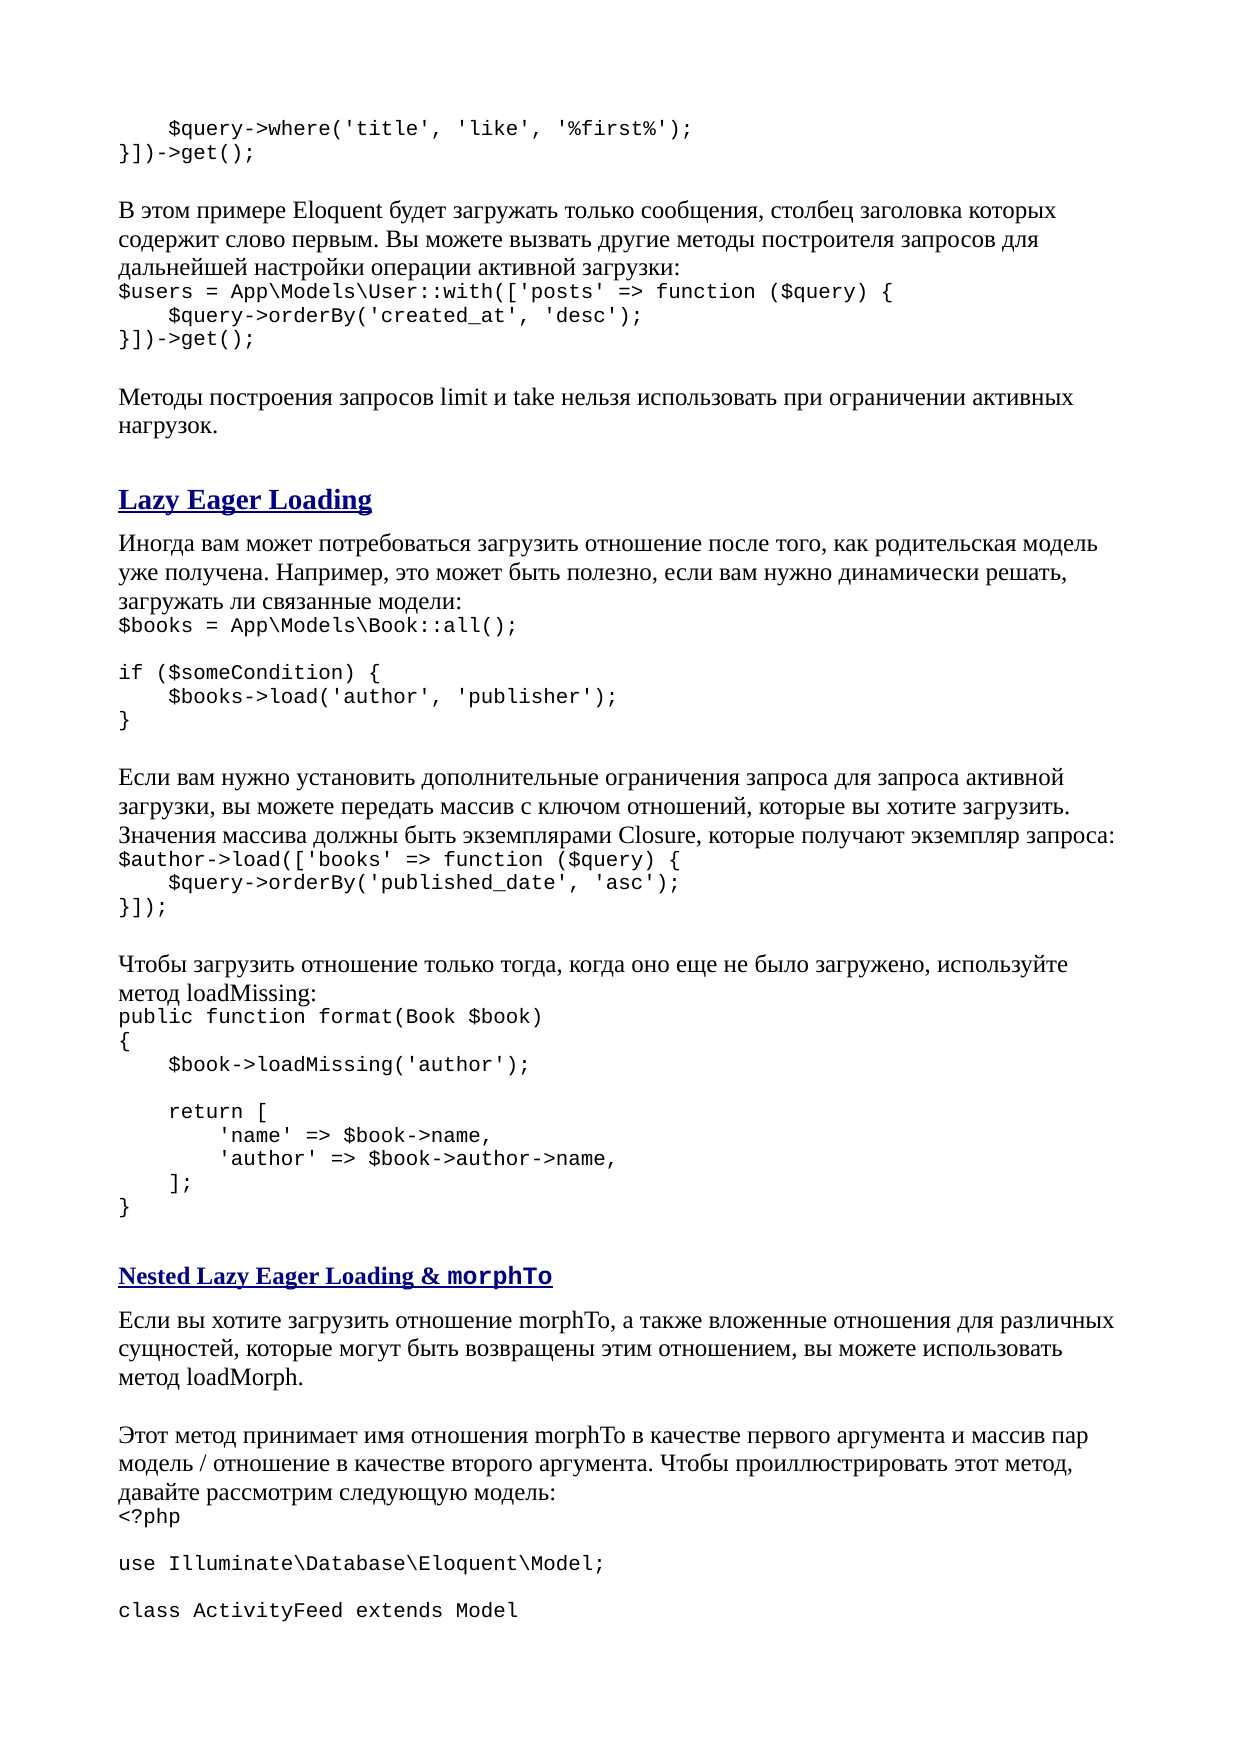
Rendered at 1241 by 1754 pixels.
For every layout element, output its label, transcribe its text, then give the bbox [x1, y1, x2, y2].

text Если вам нужно установить дополнительные ограничения запроса для запроса активной загрузки, вы можете передать массив с ключом отношений, которые вы хотите загрузить. Значения массива должны быть экземплярами Closure, которые получают экземпляр запроса: [118, 762, 1122, 849]
text В этом примере Eloquent будет загружать только сообщения, столбец заголовка которых содержит слово первым. Вы можете вызвать другие методы построителя запросов для дальнейшей настройки операции активной загрузки: [118, 195, 1122, 281]
text if ($someCondition) { [118, 662, 1122, 686]
text $users = App\Models\User::with(['posts' => function ($query) { [118, 281, 1122, 305]
text Если вы хотите загрузить отношение morphTo, а также вложенные отношения для различных сущностей, которые могут быть возвращены этим отношением, вы можете использовать метод loadMorph. Этот метод принимает имя отношения morphTo в качестве первого аргумента и массив пар модель / отношение в качестве второго аргумента. Чтобы проиллюстрировать этот метод, давайте рассмотрим следующую модель: [118, 1305, 1122, 1506]
text <?php [118, 1506, 1122, 1529]
subtitle Nested Lazy Eager Loading & morphTo [118, 1261, 1122, 1292]
text $book->loadMissing('author'); [118, 1054, 1122, 1077]
text } [118, 1196, 1122, 1219]
text ]; [118, 1172, 1122, 1196]
text $books = App\Models\Book::all(); [118, 615, 1122, 638]
text Методы построения запросов limit и take нельзя использовать при ограничении активных нагрузок. [118, 382, 1122, 439]
text $query->orderBy('published_date', 'asc'); [118, 872, 1122, 896]
text $query->where('title', 'like', '%first%'); [118, 118, 1122, 142]
text 'author' => $book->author->name, [118, 1148, 1122, 1172]
text public function format(Book $book) [118, 1007, 1122, 1030]
text class ActivityFeed extends Model [118, 1601, 1122, 1624]
text Чтобы загрузить отношение только тогда, когда оно еще не было загружено, используйте метод loadMissing: [118, 949, 1122, 1007]
text }])->get(); [118, 142, 1122, 165]
subtitle Lazy Eager Loading [118, 482, 1122, 516]
text $books->load('author', 'publisher'); [118, 686, 1122, 709]
text }])->get(); [118, 328, 1122, 352]
text }]); [118, 896, 1122, 919]
text Иногда вам может потребоваться загрузить отношение после того, как родительская модель уже получена. Например, это может быть полезно, если вам нужно динамически решать, загружать ли связанные модели: [118, 528, 1122, 615]
text use Illuminate\Database\Eloquent\Model; [118, 1553, 1122, 1577]
text $author->load(['books' => function ($query) { [118, 849, 1122, 872]
text { [118, 1030, 1122, 1054]
text 'name' => $book->name, [118, 1125, 1122, 1148]
text } [118, 709, 1122, 733]
text $query->orderBy('created_at', 'desc'); [118, 305, 1122, 328]
text return [ [118, 1101, 1122, 1125]
